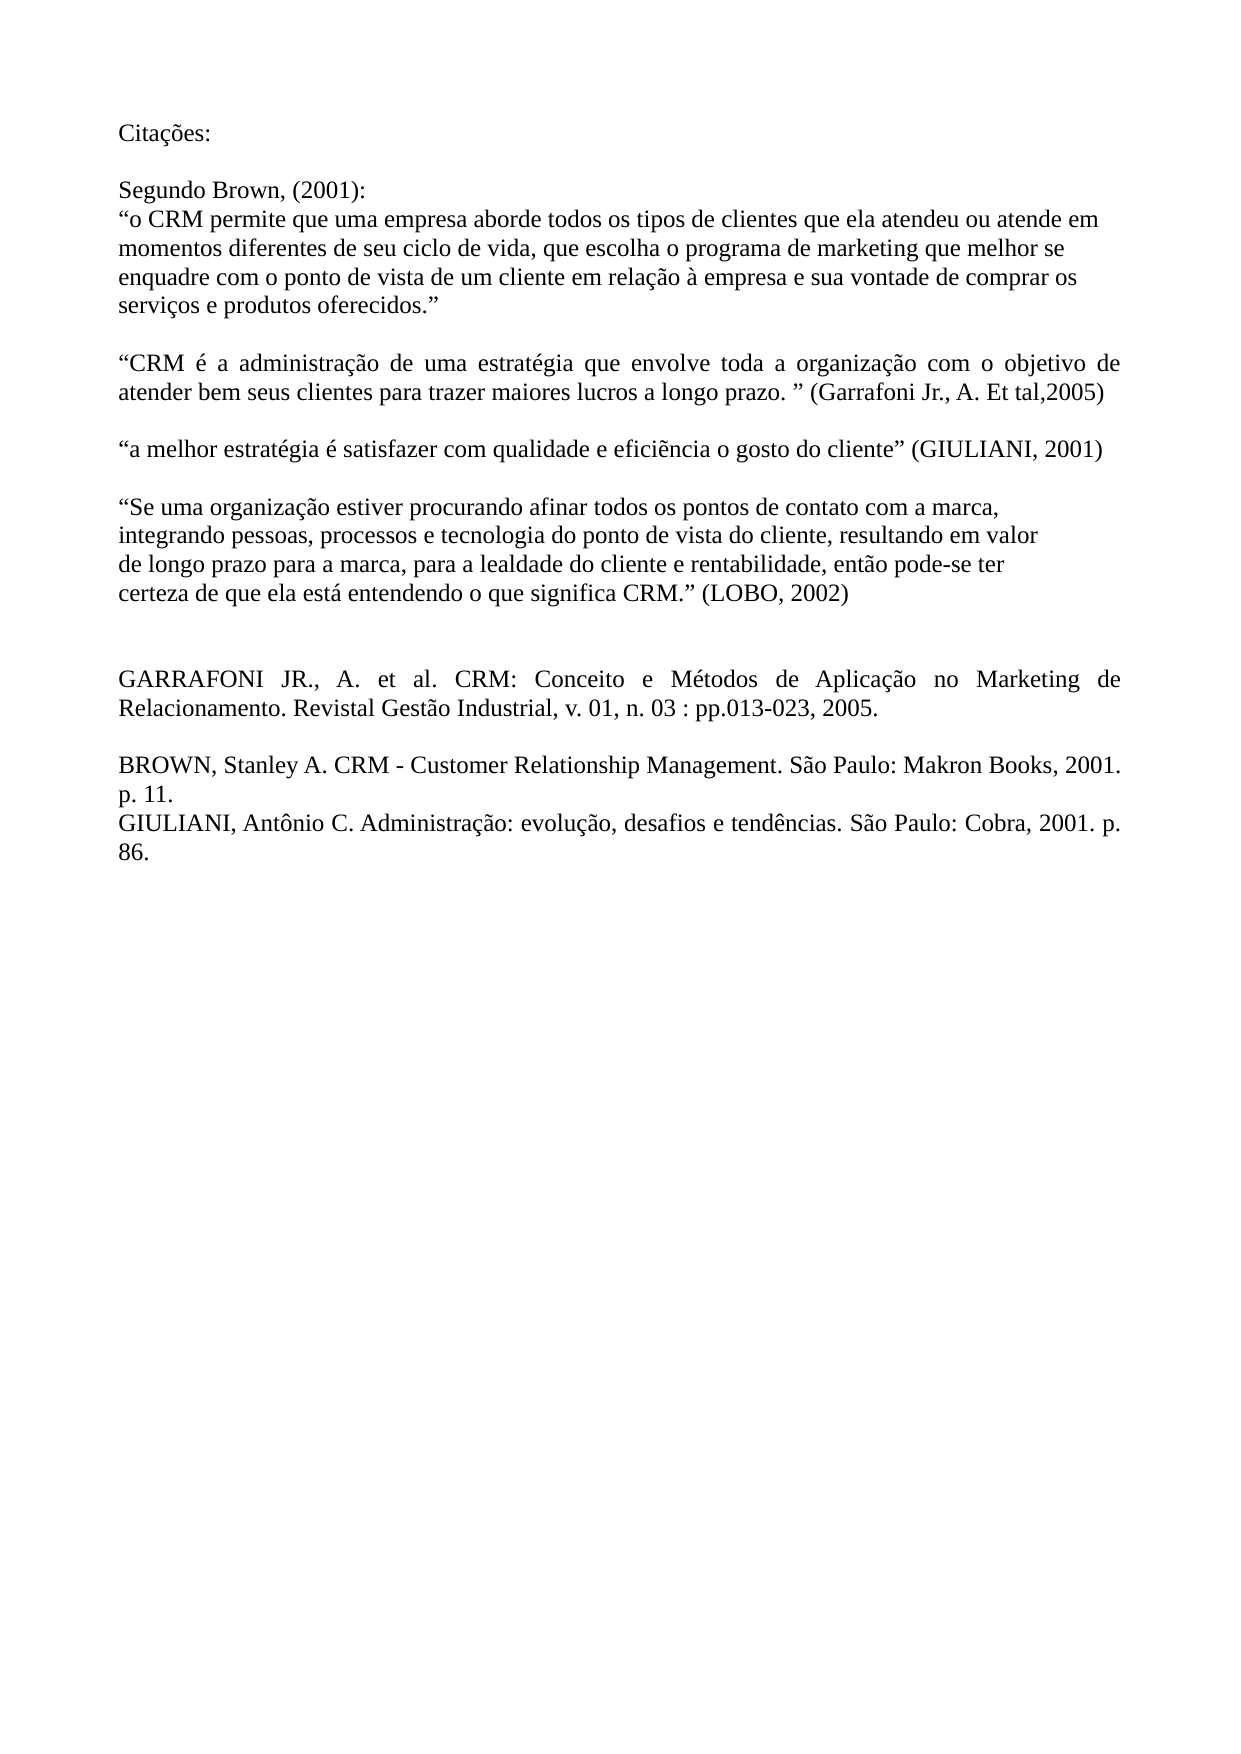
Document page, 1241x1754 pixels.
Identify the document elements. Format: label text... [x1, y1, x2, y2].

text GIULIANI, Antônio C. Administração: evolução, desafios e tendências. São Paulo: Cobra, 2001. p. 86. [118, 808, 1122, 866]
text de longo prazo para a marca, para a lealdade do cliente e rentabilidade, então pode-se ter [118, 549, 1122, 578]
text Citações: [118, 118, 1122, 147]
text certeza de que ela está entendendo o que significa CRM.” (LOBO, 2002) [118, 578, 1122, 607]
text BROWN, Stanley A. CRM - Customer Relationship Management. São Paulo: Makron Books, 2001. p. 11. [118, 751, 1122, 808]
text integrando pessoas, processos e tecnologia do ponto de vista do cliente, resultando em valor [118, 521, 1122, 549]
text “CRM é a administração de uma estratégia que envolve toda a organização com o objetivo de atender bem seus clientes para trazer maiores lucros a longo prazo. ” (Garrafoni Jr., A. Et tal,2005) [118, 348, 1122, 406]
text Segundo Brown, (2001): [118, 176, 1122, 204]
text “Se uma organização estiver procurando afinar todos os pontos de contato com a marca, [118, 492, 1122, 521]
text “a melhor estratégia é satisfazer com qualidade e eficiẽncia o gosto do cliente” (GIULIANI, 2001) [118, 434, 1122, 463]
text GARRAFONI JR., A. et al. CRM: Conceito e Métodos de Aplicação no Marketing de Relacionamento. Revistal Gestão Industrial, v. 01, n. 03 : pp.013-023, 2005. [118, 664, 1122, 722]
text “o CRM permite que uma empresa aborde todos os tipos de clientes que ela atendeu ou atende em momentos diferentes de seu ciclo de vida, que escolha o programa de marketing que melhor se enquadre com o ponto de vista de um cliente em relação à empresa e sua vontade de comprar os serviços e produtos oferecidos.” [118, 204, 1122, 319]
